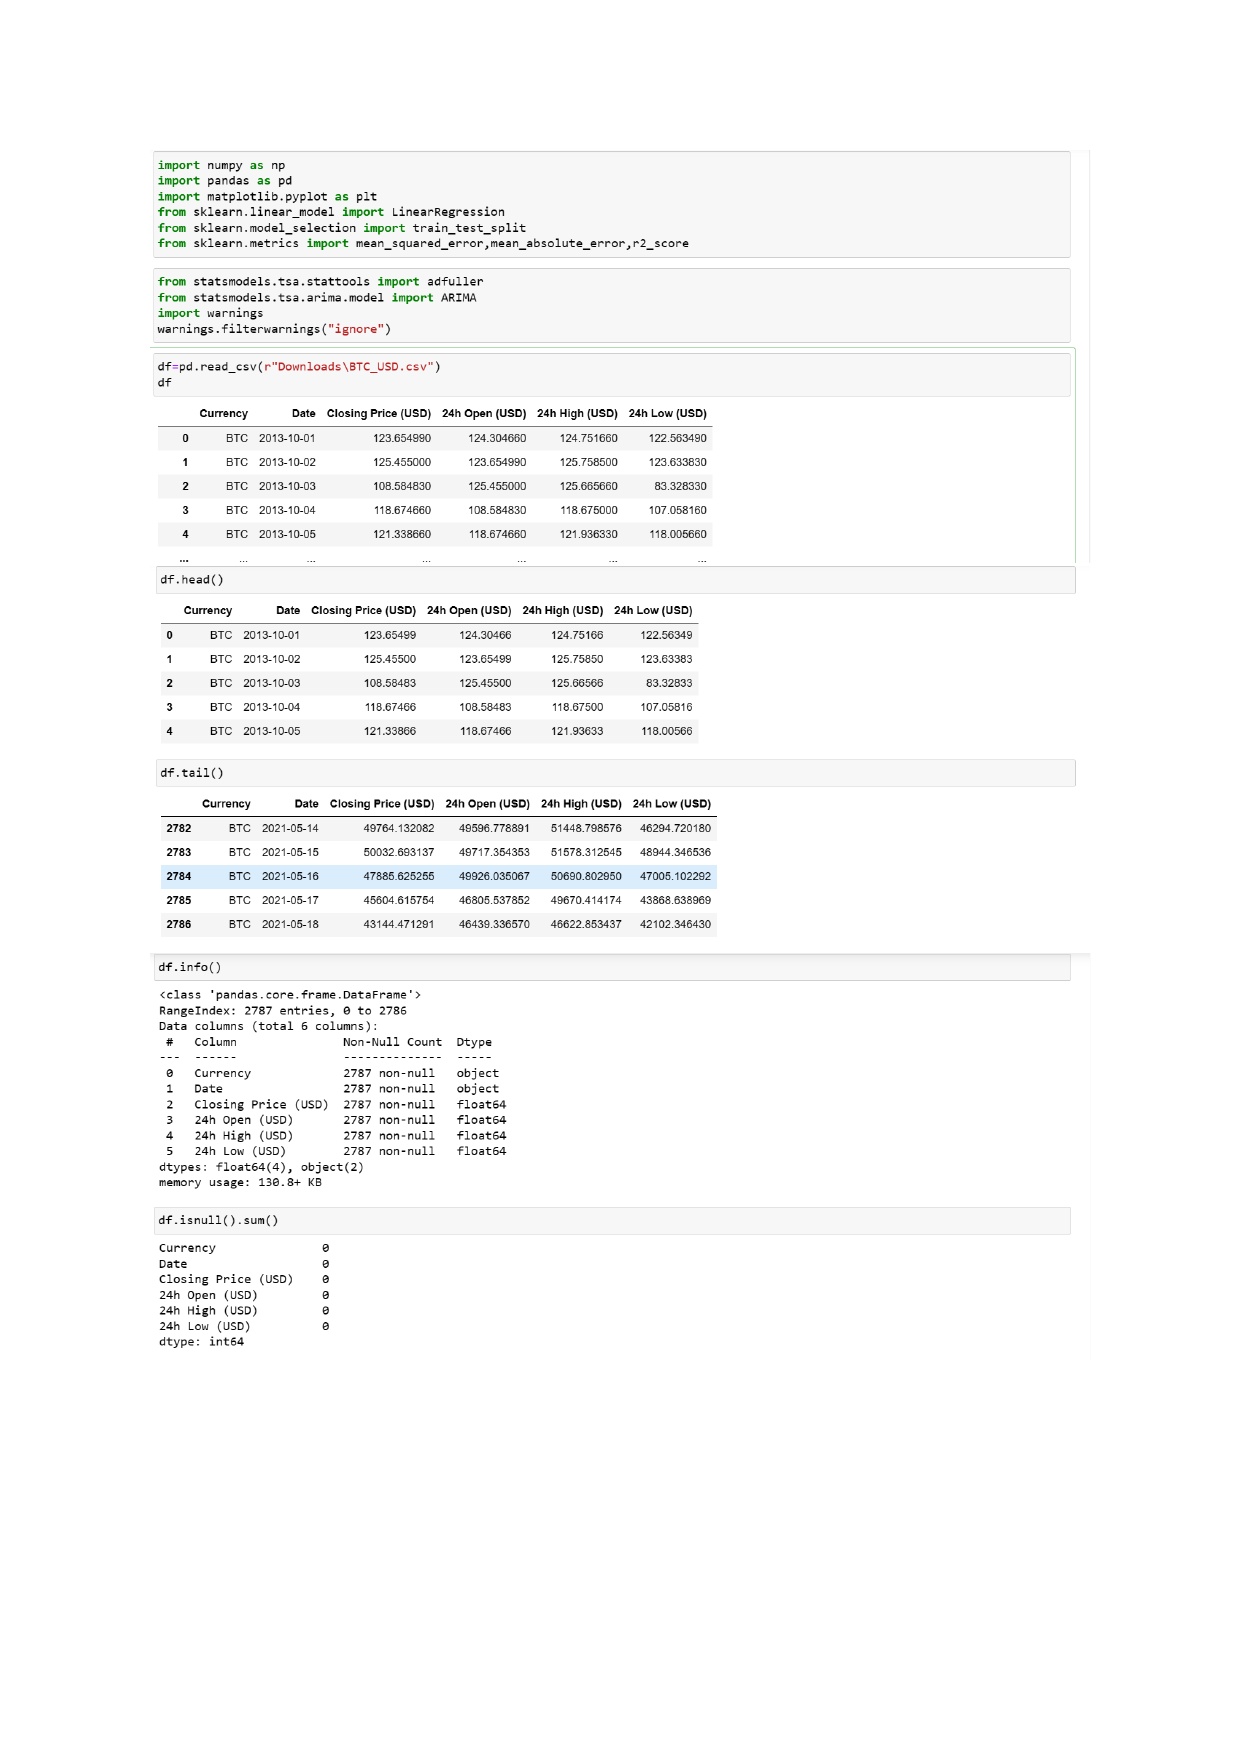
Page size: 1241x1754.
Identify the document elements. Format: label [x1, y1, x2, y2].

picture [150, 150, 1091, 563]
picture [150, 953, 1091, 1360]
picture [150, 566, 1091, 950]
